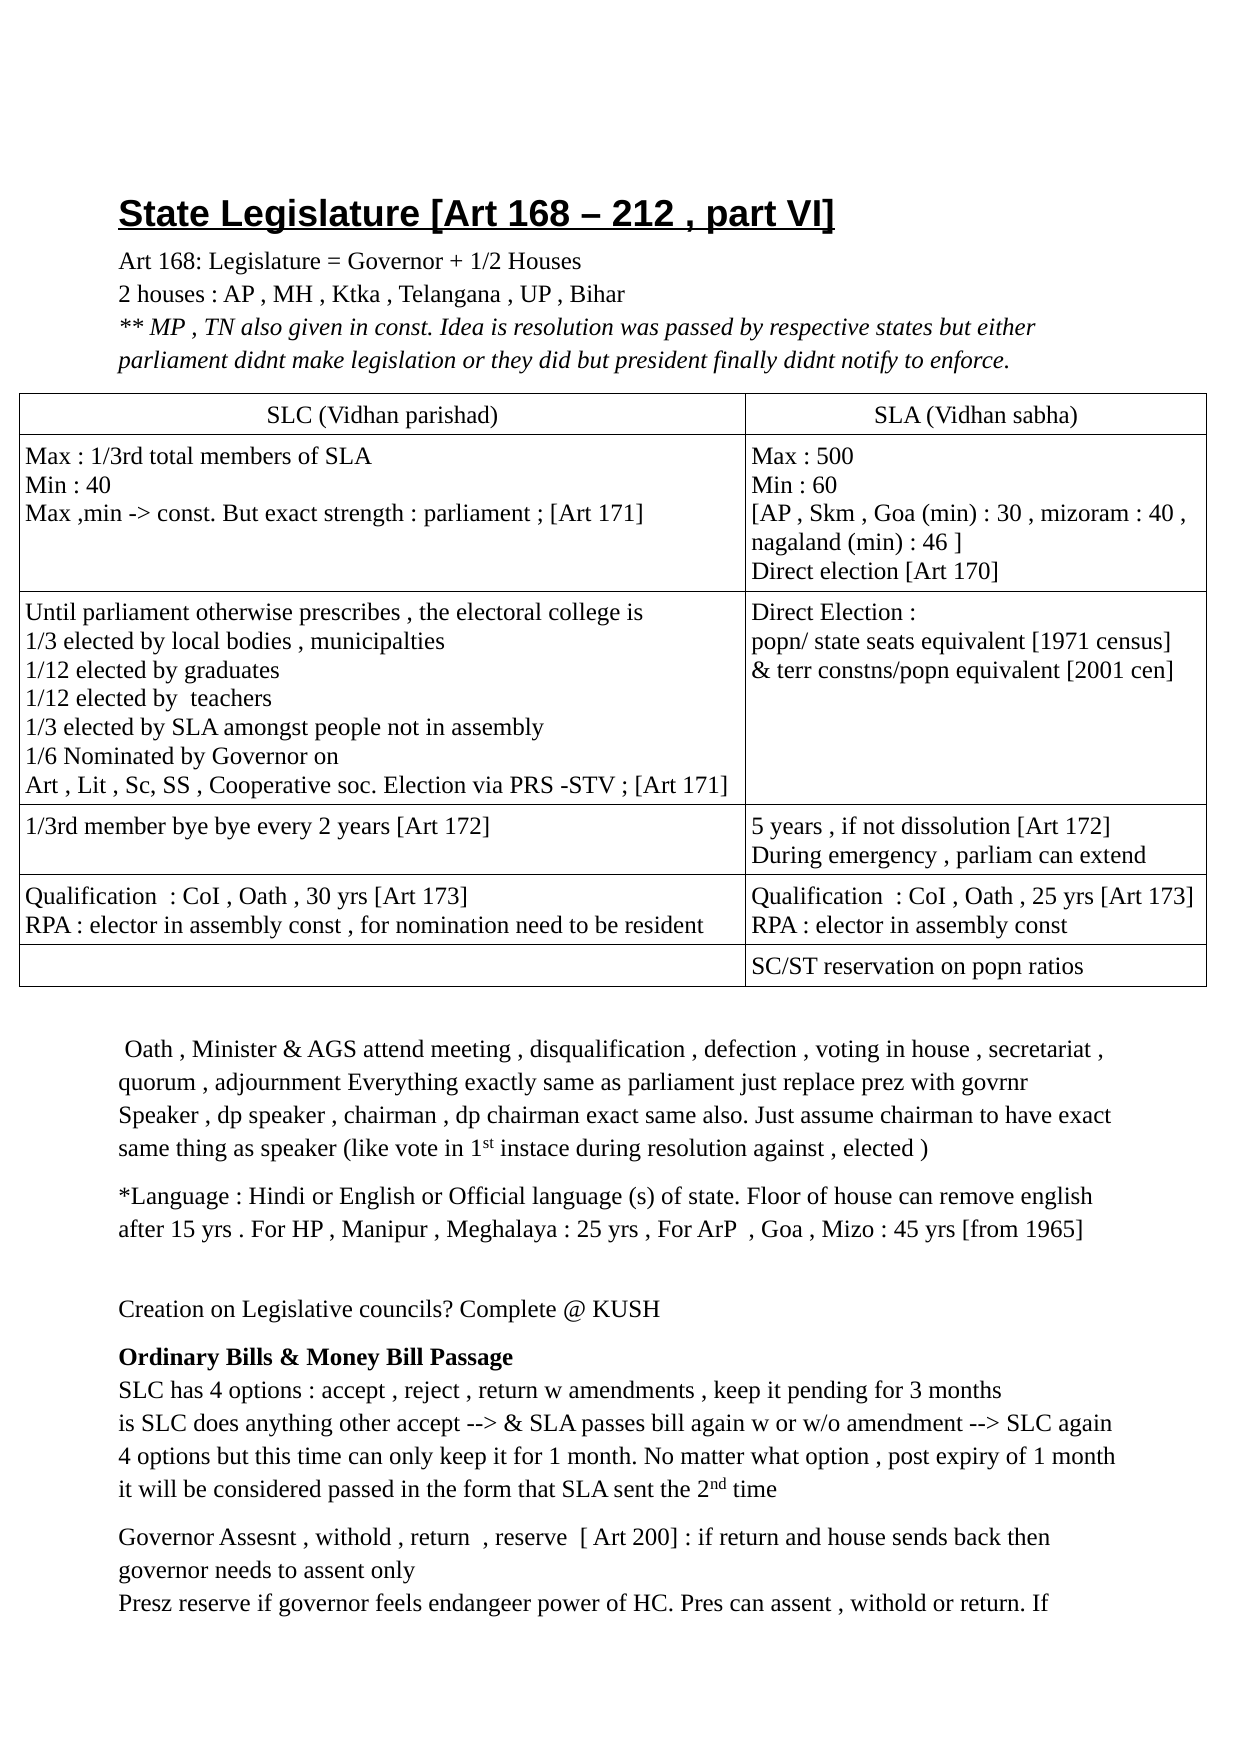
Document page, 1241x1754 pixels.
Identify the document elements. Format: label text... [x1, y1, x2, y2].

table_cell [20, 945, 745, 986]
text *Language : Hindi or English or Official language (s) of state. Floor of house can remove english after 15 yrs . For HP , Manipur , Meghalaya : 25 yrs , For ArP , Goa , Mizo : 45 yrs [from 1965] [118, 1181, 1122, 1276]
table_cell Until parliament otherwise prescribes , the electoral college is 1/3 elected by local bodies , municipalties 1/12 elected by graduates 1/12 elected by teachers 1/3 elected by SLA amongst people not in assembly 1/6 Nominated by Governor on Art , Lit , Sc, SS , Cooperative soc. Election via PRS -STV ; [Art 171] [20, 592, 745, 804]
table_cell Qualification : CoI , Oath , 30 yrs [Art 173] RPA : elector in assembly const , for nomination need to be resident [20, 875, 745, 944]
text Creation on Legislative councils? Complete @ KUSH [118, 1294, 1122, 1323]
table_cell Direct Election : popn/ state seats equivalent [1971 census] & terr constns/popn equivalent [2001 cen] [746, 592, 1206, 804]
table_cell Max : 1/3rd total members of SLA Min : 40 Max ,min -> const. But exact strength : parliament ; [Art 171] [20, 435, 745, 591]
table_cell SC/ST reservation on popn ratios [746, 945, 1206, 986]
table_cell 1/3rd member bye bye every 2 years [Art 172] [20, 805, 745, 874]
text Art 168: Legislature = Governor + 1/2 Houses 2 houses : AP , MH , Ktka , Telangana , UP , Bihar ** MP , TN also given in const. Idea is resolution was passed by respective states but either parliament didnt make legislation or they did but president finally didnt notify to enforce. [118, 246, 1122, 374]
table_header SLC (Vidhan parishad) [20, 394, 745, 434]
table_header SLA (Vidhan sabha) [746, 394, 1206, 434]
table_cell Max : 500 Min : 60 [AP , Skm , Goa (min) : 30 , mizoram : 40 , nagaland (min) : 46 ] Direct election [Art 170] [746, 435, 1206, 591]
text Governor Assesnt , withold , return , reserve [ Art 200] : if return and house sends back then governor needs to assent only Presz reserve if governor feels endangeer power of HC. Pres can assent , withold or return. If [118, 1522, 1122, 1617]
subtitle State Legislature [Art 168 – 212 , part VI] [118, 191, 1122, 234]
table_cell Qualification : CoI , Oath , 25 yrs [Art 173] RPA : elector in assembly const [746, 875, 1206, 944]
text Oath , Minister & AGS attend meeting , disqualification , defection , voting in house , secretariat , quorum , adjournment Everything exactly same as parliament just replace prez with govrnr Speaker , dp speaker , chairman , dp chairman exact same also. Just assume chairman to have exact same thing as speaker (like vote in 1st instace during resolution against , elected ) [118, 1034, 1122, 1162]
text Ordinary Bills & Money Bill Passage SLC has 4 options : accept , reject , return w amendments , keep it pending for 3 months is SLC does anything other accept --> & SLA passes bill again w or w/o amendment --> SLC again 4 options but this time can only keep it for 1 month. No matter what option , post expiry of 1 month it will be considered passed in the form that SLA sent the 2nd time [118, 1342, 1122, 1503]
table_cell 5 years , if not dissolution [Art 172] During emergency , parliam can extend [746, 805, 1206, 874]
